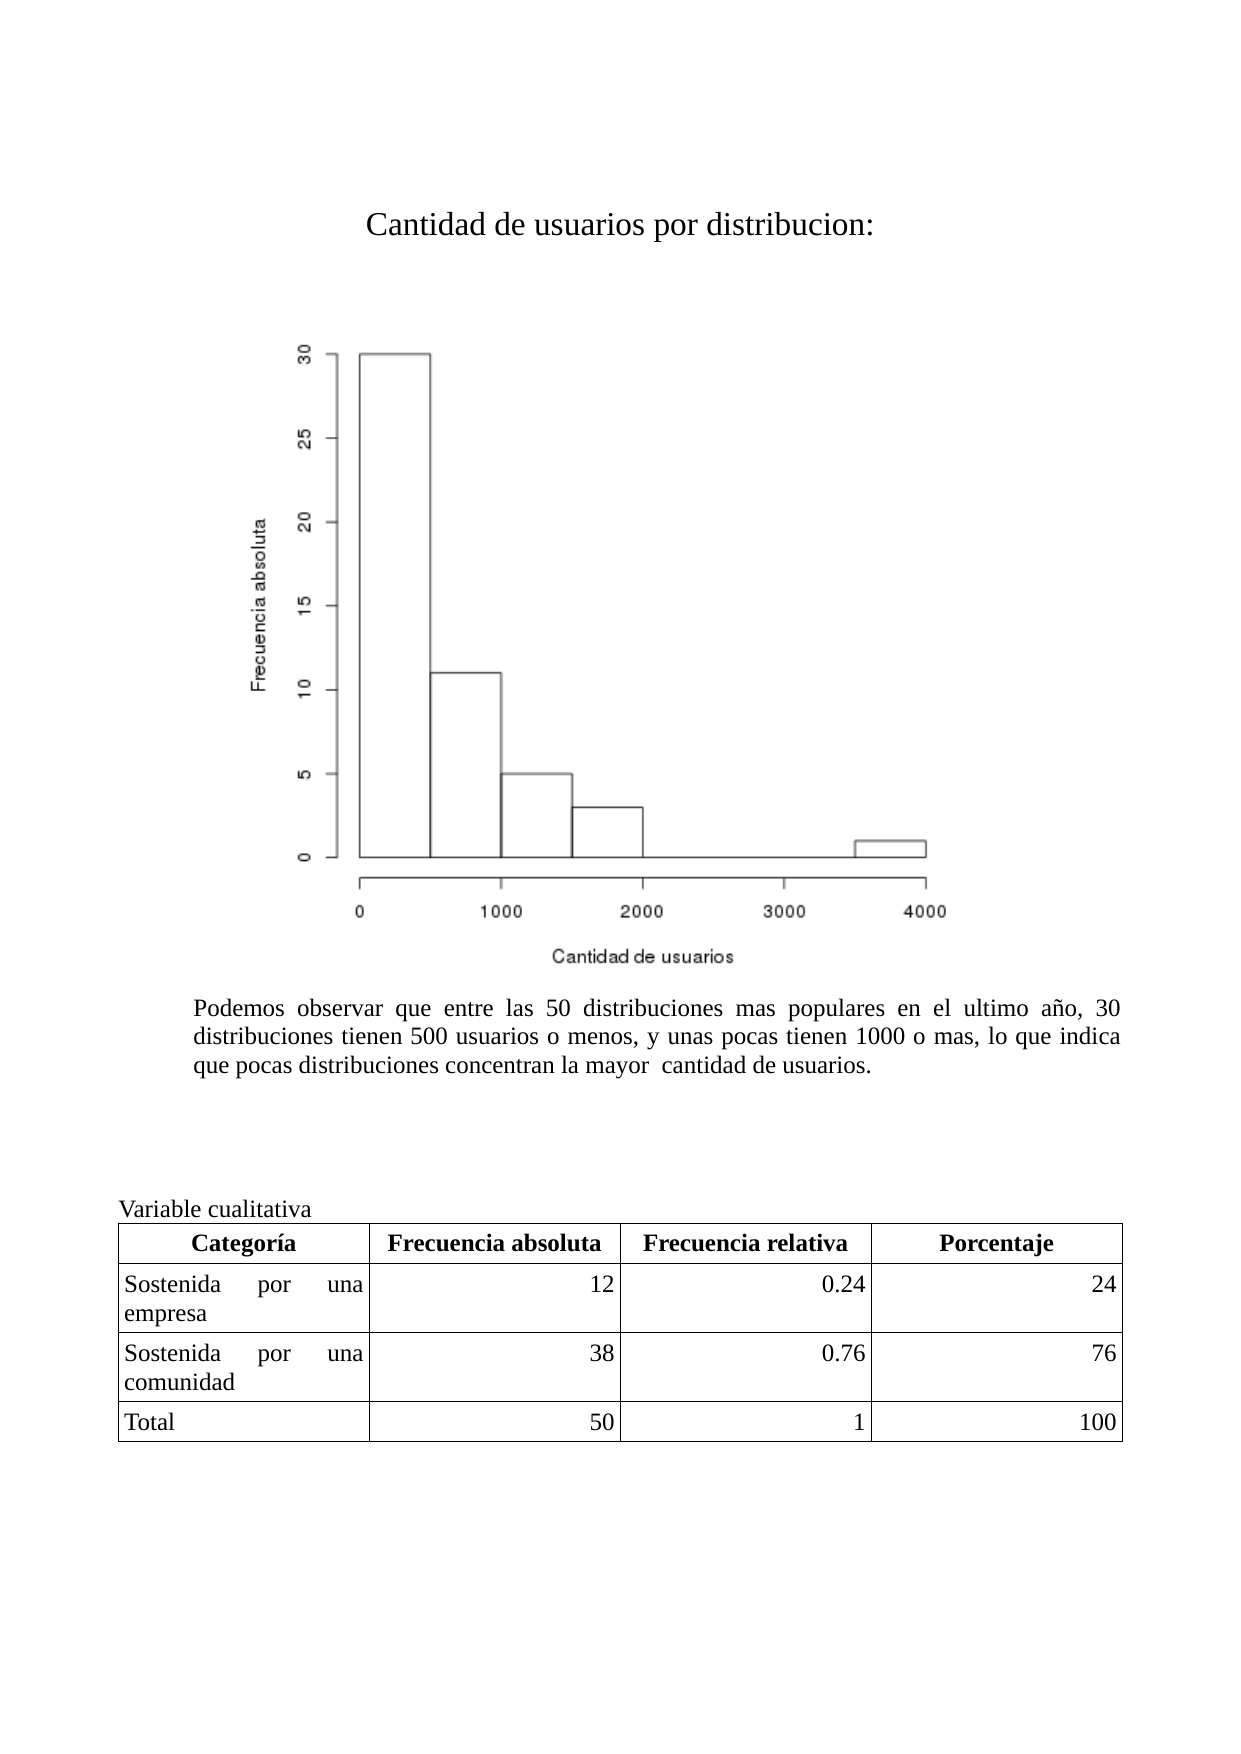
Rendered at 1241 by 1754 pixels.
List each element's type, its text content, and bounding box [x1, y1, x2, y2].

table_cell 1 [621, 1402, 871, 1441]
picture [245, 242, 995, 993]
table_cell 38 [370, 1333, 620, 1401]
text Cantidad de usuarios por distribucion: [118, 204, 1122, 243]
table_cell 76 [872, 1333, 1122, 1401]
table_header Categoría [119, 1224, 369, 1263]
table_cell 50 [370, 1402, 620, 1441]
table_cell Total [119, 1402, 369, 1441]
list Podemos observar que entre las 50 distribuciones mas populares en el ultimo año, 30 distribuciones tienen 500 usuarios o menos, y unas pocas tienen 1000 o mas, lo que indica que pocas distribuciones concentran la mayor cantidad de usuarios. [156, 933, 1122, 1079]
table_cell 0.76 [621, 1333, 871, 1401]
table_cell Sostenida por una empresa [119, 1264, 369, 1332]
table_cell 0.24 [621, 1264, 871, 1332]
table_cell 100 [872, 1402, 1122, 1441]
table_header Frecuencia absoluta [370, 1224, 620, 1263]
table_cell Sostenida por una comunidad [119, 1333, 369, 1401]
table_header Porcentaje [872, 1224, 1122, 1263]
table_header Frecuencia relativa [621, 1224, 871, 1263]
table_cell 12 [370, 1264, 620, 1332]
text Variable cualitativa [118, 1194, 1122, 1223]
table_cell 24 [872, 1264, 1122, 1332]
